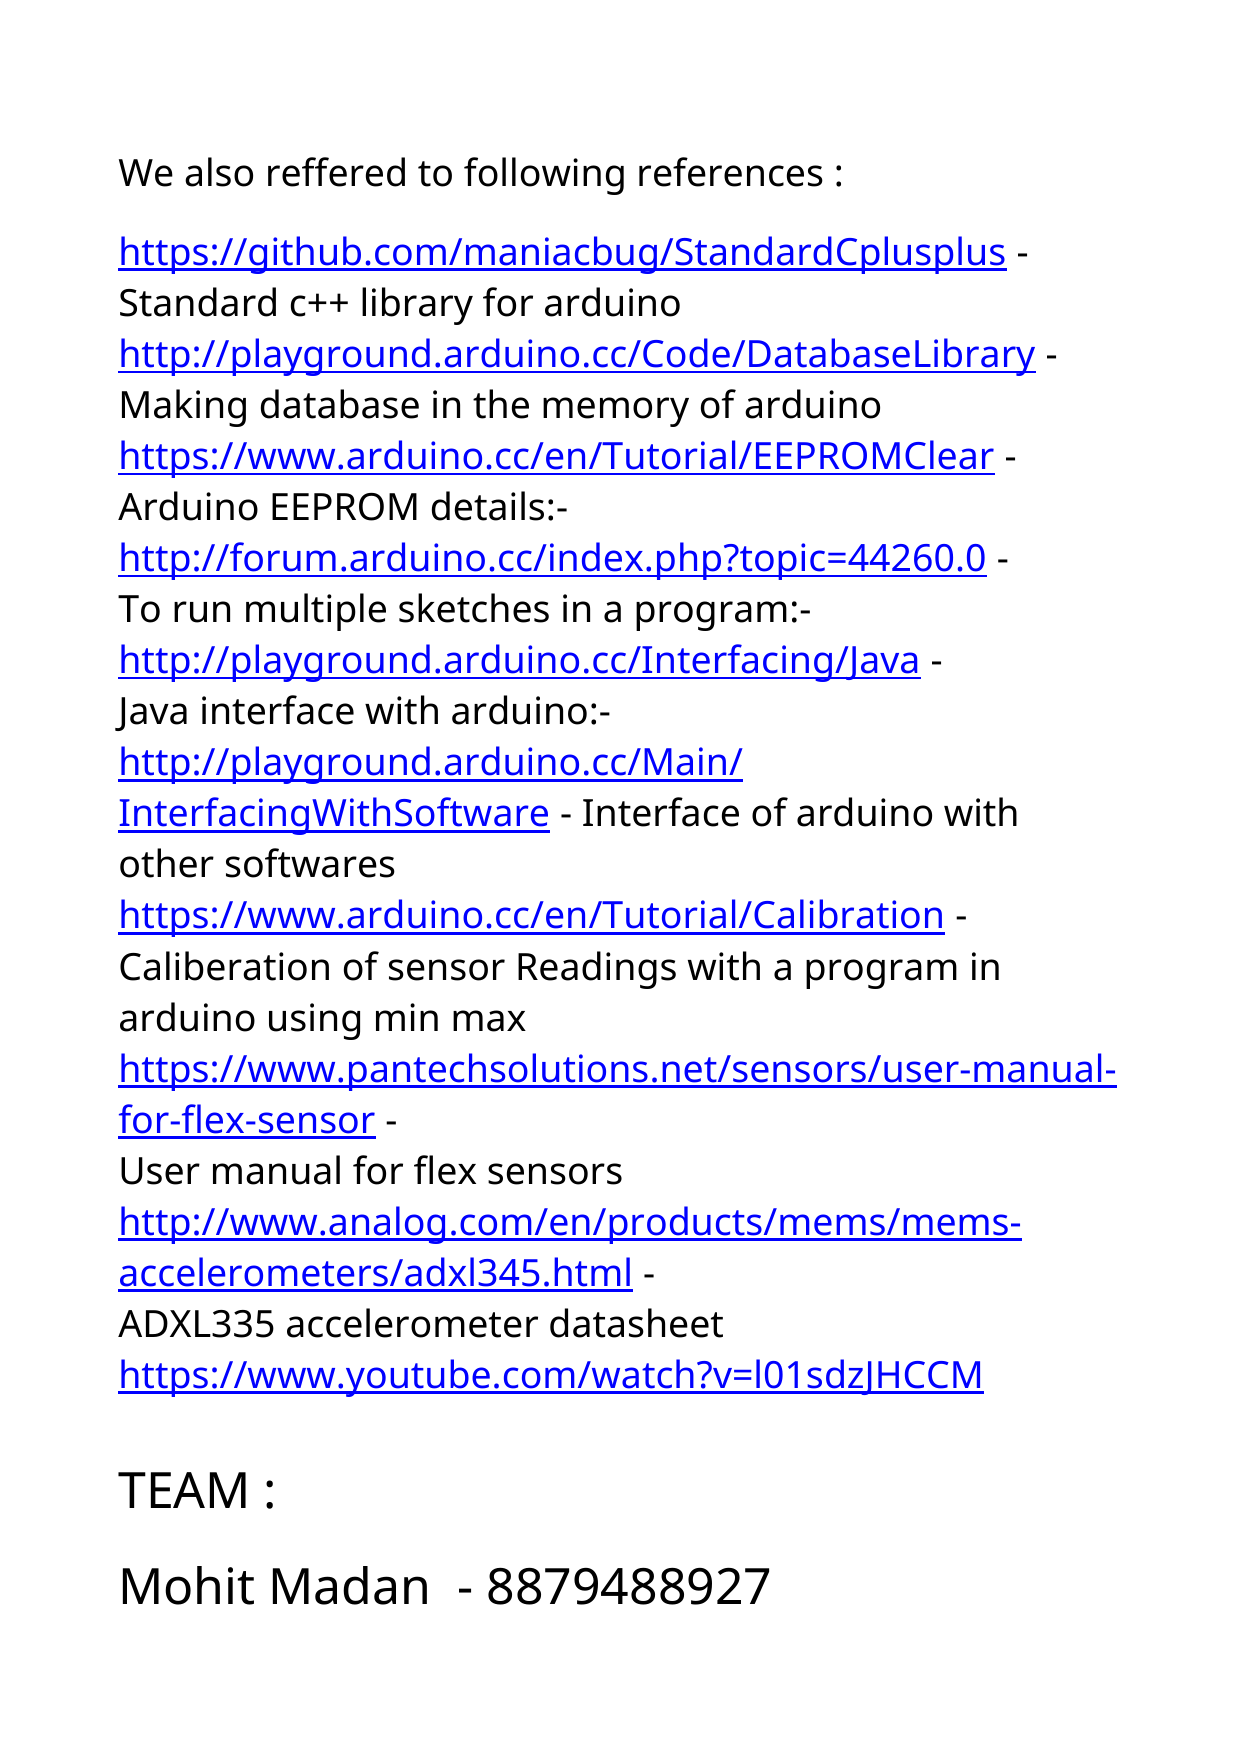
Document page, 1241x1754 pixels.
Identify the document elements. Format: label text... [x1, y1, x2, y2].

text We also reffered to following references : [118, 146, 1122, 197]
text http://forum.arduino.cc/index.php?topic=44260.0 - [118, 531, 1122, 582]
text https://github.com/maniacbug/StandardCplusplus - Standard c++ library for arduino [118, 225, 1122, 327]
text http://playground.arduino.cc/Interfacing/Java - [118, 633, 1122, 684]
text User manual for flex sensors [118, 1144, 1122, 1195]
text To run multiple sketches in a program:- [118, 582, 1122, 633]
text http://www.analog.com/en/products/mems/mems-accelerometers/adxl345.html - [118, 1195, 1122, 1297]
text Mohit Madan - 8879488927 [118, 1551, 1122, 1619]
text ADXL335 accelerometer datasheet [118, 1297, 1122, 1348]
text TEAM : [118, 1455, 1122, 1523]
text Java interface with arduino:- [118, 684, 1122, 736]
text https://www.pantechsolutions.net/sensors/user-manual-for-flex-sensor - [118, 1042, 1122, 1144]
text https://www.arduino.cc/en/Tutorial/EEPROMClear - Arduino EEPROM details:- [118, 429, 1122, 531]
text http://playground.arduino.cc/Code/DatabaseLibrary - Making database in the memory of arduino [118, 327, 1122, 429]
text https://www.youtube.com/watch?v=l01sdzJHCCM [118, 1348, 1122, 1399]
text https://www.arduino.cc/en/Tutorial/Calibration - Caliberation of sensor Readings with a program in arduino using min max [118, 889, 1122, 1042]
text http://playground.arduino.cc/Main/InterfacingWithSoftware - Interface of arduino with other softwares [118, 736, 1122, 889]
